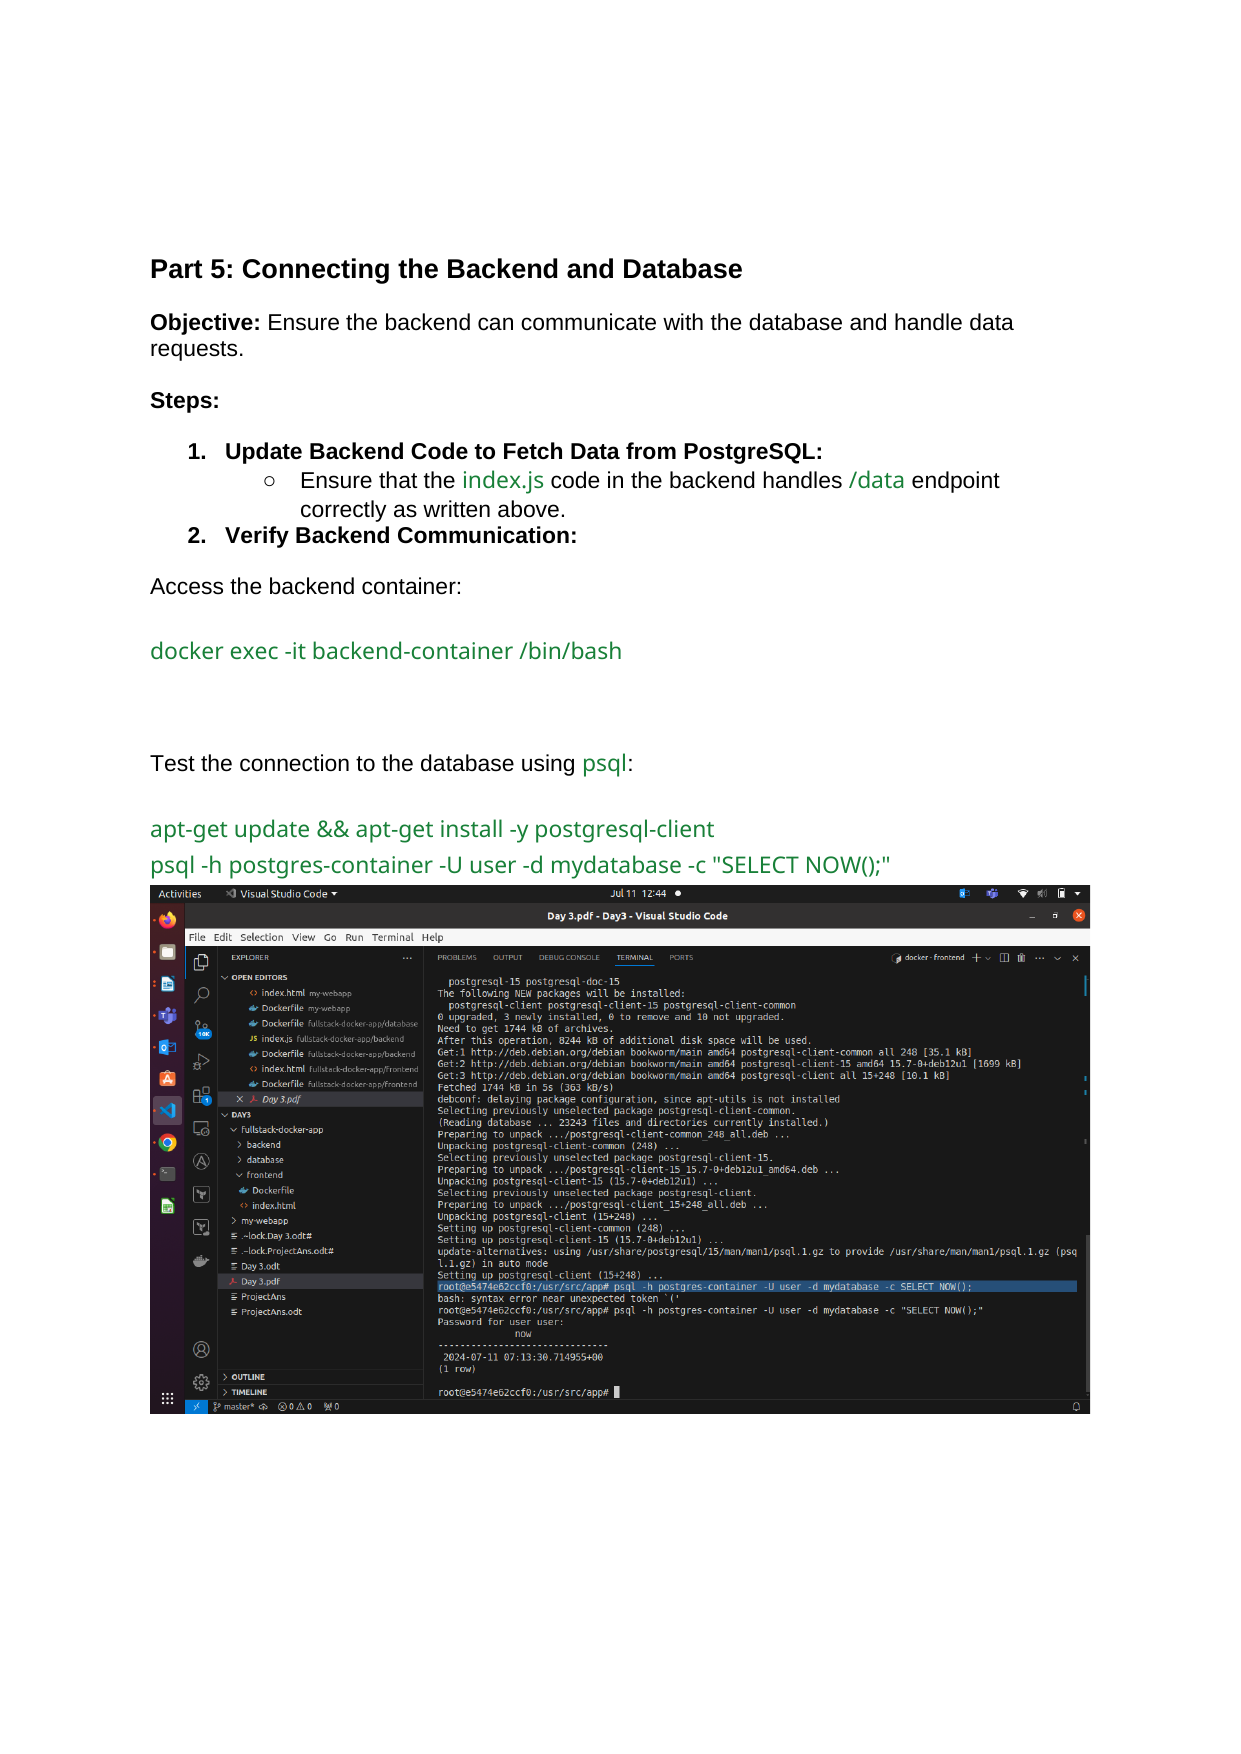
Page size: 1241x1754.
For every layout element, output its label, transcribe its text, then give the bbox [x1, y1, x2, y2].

text Part 5: Connecting the Backend and Database [150, 253, 1090, 284]
text Test the connection to the database using psql: apt-get update && apt-get install -y postgresql-client [150, 747, 1090, 844]
text Access the backend container: docker exec -it backend-container /bin/bash [150, 573, 1090, 666]
text Steps: [150, 387, 1090, 413]
text Objective: Ensure the backend can communicate with the database and handle data requests. [150, 309, 1090, 362]
list Ensure that the index.js code in the backend handles /data endpoint correctly as written above. [262, 464, 1090, 522]
picture [150, 885, 1091, 1414]
text psql -h postgres-container -U user -d mydatabase -c "SELECT NOW();" [150, 849, 1090, 880]
list Verify Backend Communication: [187, 522, 1090, 548]
list Update Backend Code to Fetch Data from PostgreSQL: [187, 438, 1090, 464]
